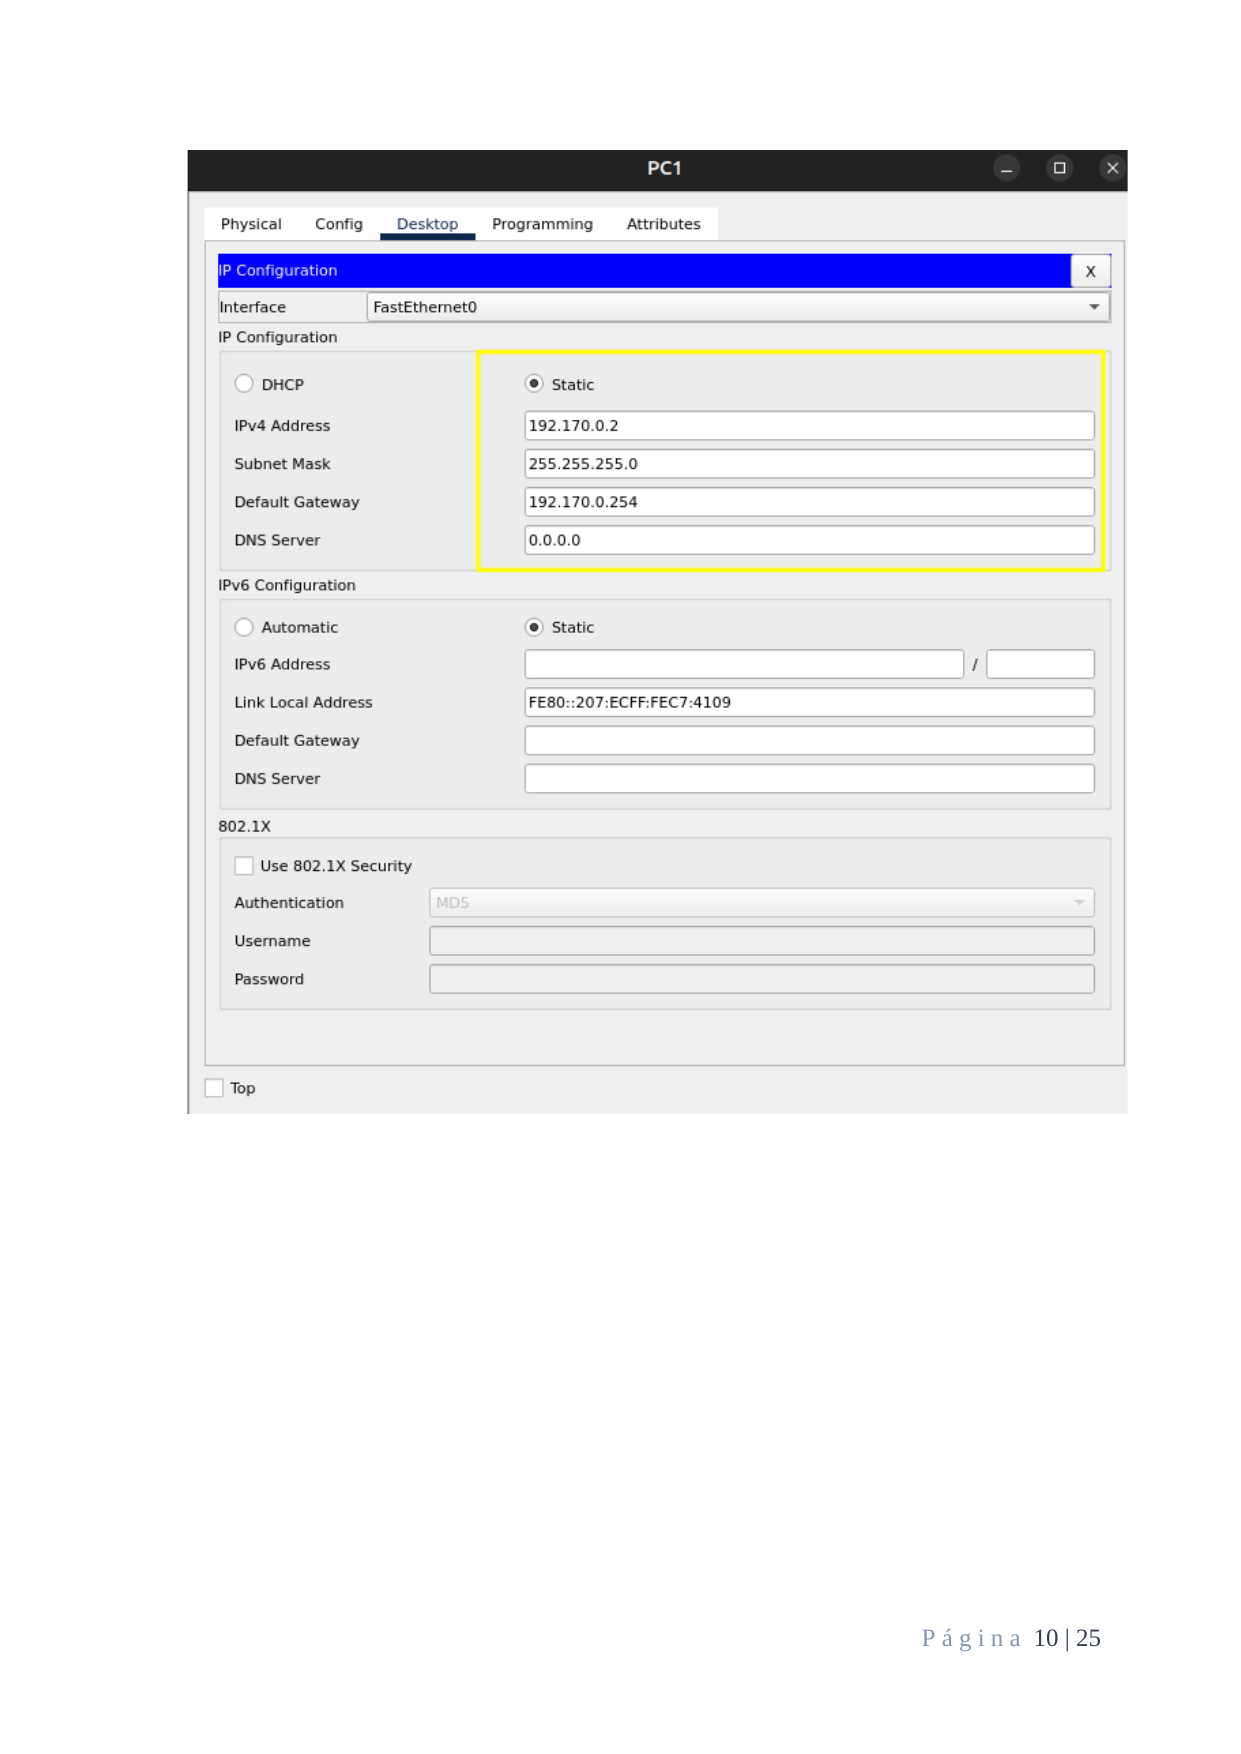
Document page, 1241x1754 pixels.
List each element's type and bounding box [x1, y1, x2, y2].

picture [187, 150, 1128, 1114]
